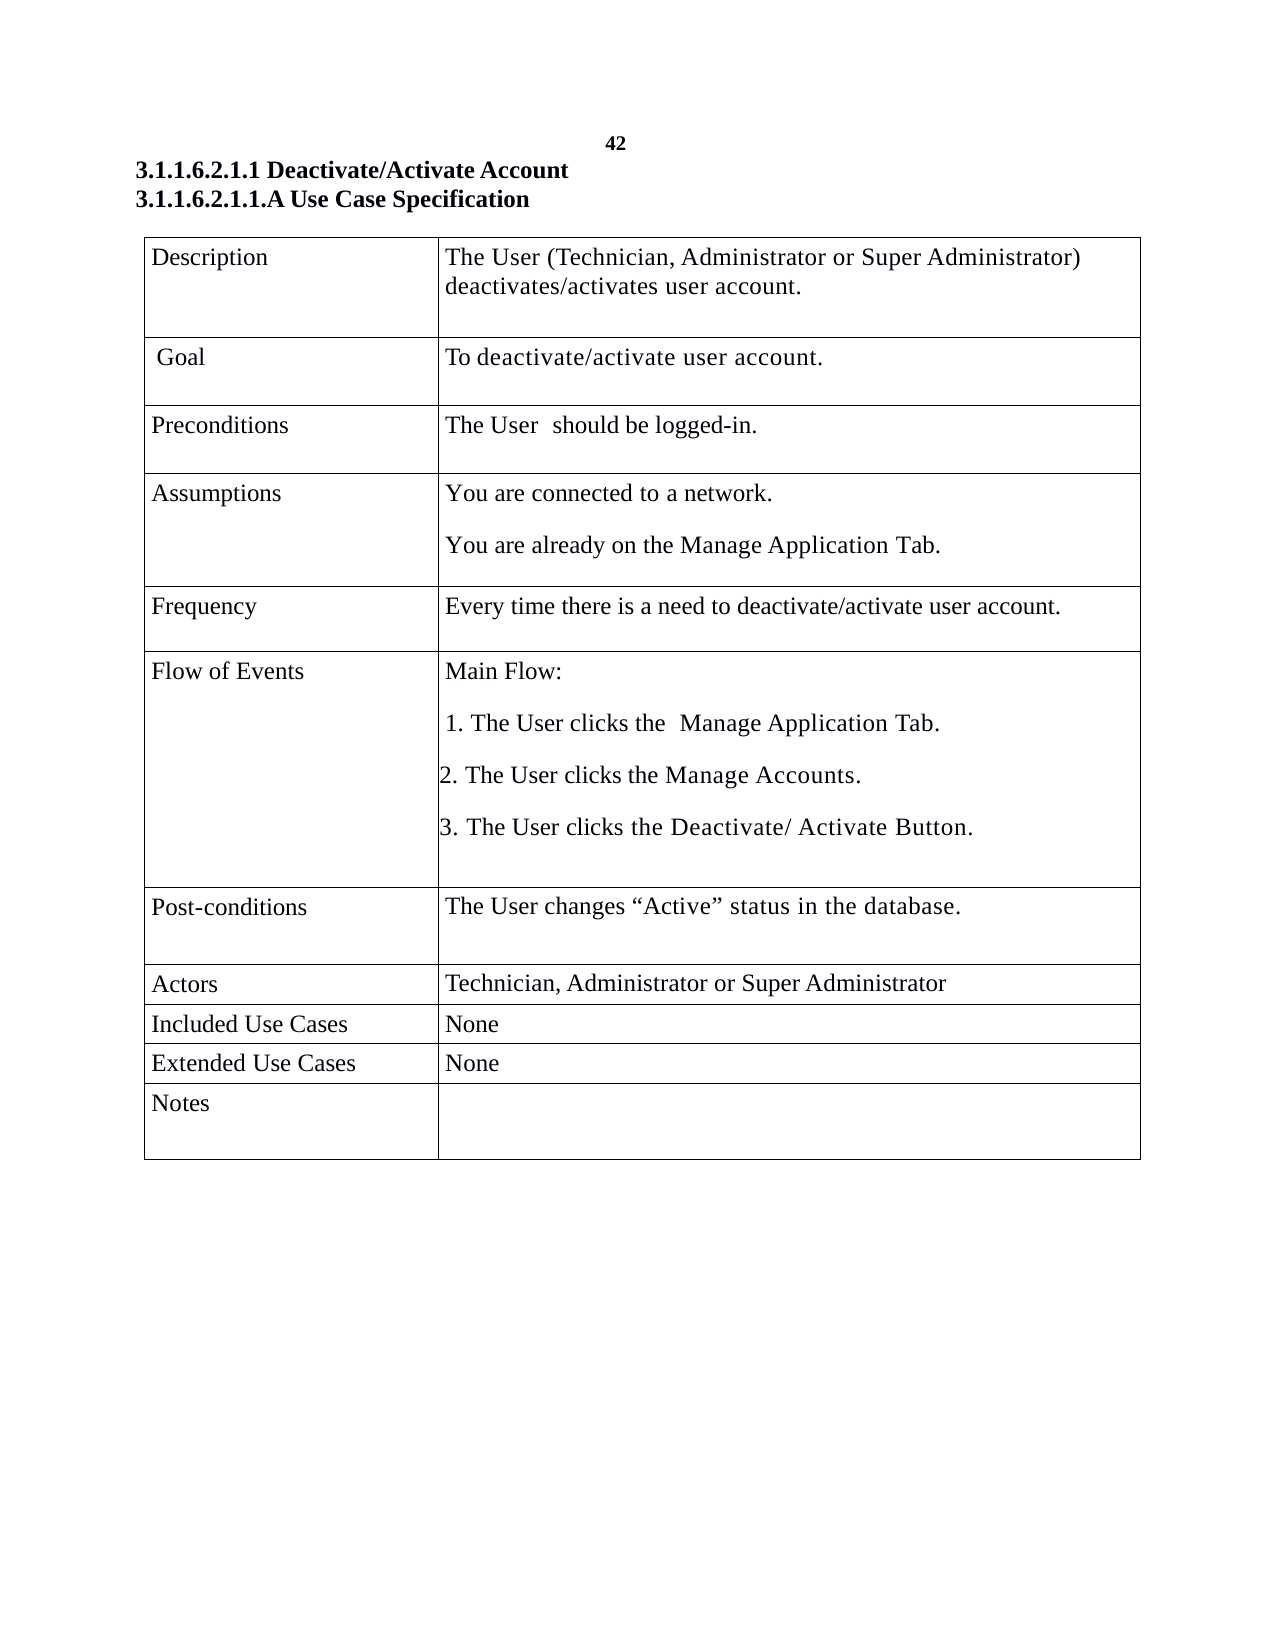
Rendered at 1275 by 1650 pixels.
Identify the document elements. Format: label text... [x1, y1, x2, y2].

table_cell Main Flow: 1. The User clicks the Manage Application Tab. 2. The User clicks the Manage Accounts. 3. The User clicks the Deactivate/ Activate Button. [439, 652, 1140, 887]
table_cell Extended Use Cases [145, 1044, 438, 1083]
table_cell Notes [145, 1084, 438, 1159]
table_cell Actors [145, 965, 438, 1004]
text 3.1.1.6.2.1.1 Deactivate/Activate Account [135, 155, 1096, 184]
table_cell Technician, Administrator or Super Administrator [439, 965, 1140, 1004]
table_cell Included Use Cases [145, 1005, 438, 1043]
table_cell None [439, 1005, 1140, 1043]
table_cell Every time there is a need to deactivate/activate user account. [439, 587, 1140, 651]
table_cell None [439, 1044, 1140, 1083]
table_cell Preconditions [145, 406, 438, 473]
text 3.1.1.6.2.1.1.A Use Case Specification [135, 184, 1096, 213]
table_cell [439, 1084, 1140, 1159]
table_cell Post-conditions [145, 888, 438, 964]
table_cell The User changes “Active” status in the database. [439, 888, 1140, 964]
text 42 [135, 131, 1096, 155]
table_cell Goal Goal [145, 338, 438, 405]
table_cell Flow of Events [145, 652, 438, 887]
table_cell Assumptions [145, 474, 438, 586]
table_cell You are connected to a network. You are already on the Manage Application Tab. [439, 474, 1140, 586]
table_cell The User should be logged-in. [439, 406, 1140, 473]
table_cell Frequency [145, 587, 438, 651]
table_cell To deactivate/activate user account. [439, 338, 1140, 405]
table_header Description [145, 238, 438, 337]
table_header The User (Technician, Administrator or Super Administrator) deactivates/activates user account. [439, 238, 1140, 337]
